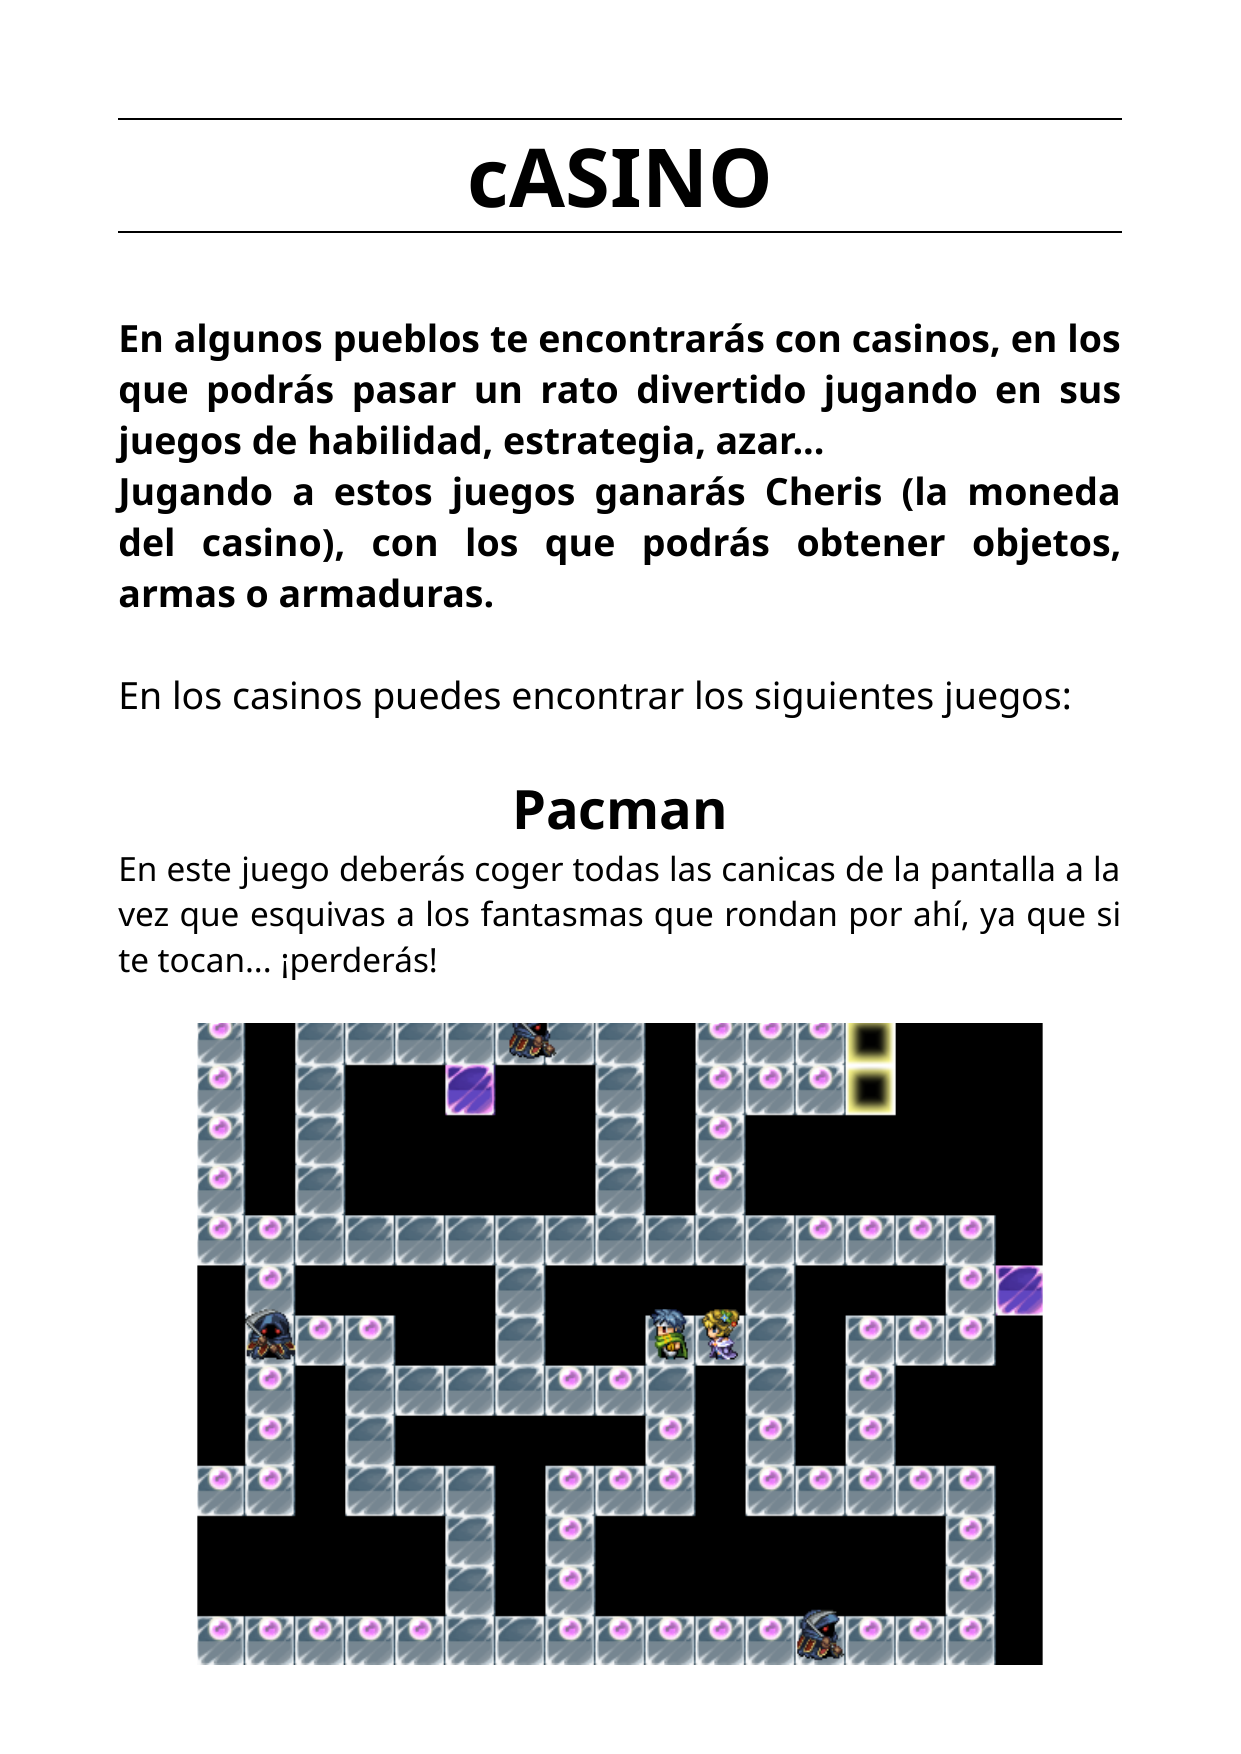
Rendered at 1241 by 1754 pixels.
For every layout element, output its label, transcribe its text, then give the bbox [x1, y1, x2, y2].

text Pacman [118, 772, 1122, 846]
text En este juego deberás coger todas las canicas de la pantalla a la vez que esquivas a los fantasmas que rondan por ahí, ya que si te tocan... ¡perderás! [118, 846, 1122, 982]
text Jugando a estos juegos ganarás Cheris (la moneda del casino), con los que podrás obtener objetos, armas o armaduras. [118, 466, 1122, 619]
picture [197, 1023, 1043, 1665]
text En algunos pueblos te encontrarás con casinos, en los que podrás pasar un rato divertido jugando en sus juegos de habilidad, estrategia, azar... [118, 312, 1122, 466]
text cASINO [118, 120, 1122, 231]
text En los casinos puedes encontrar los siguientes juegos: [118, 670, 1122, 721]
